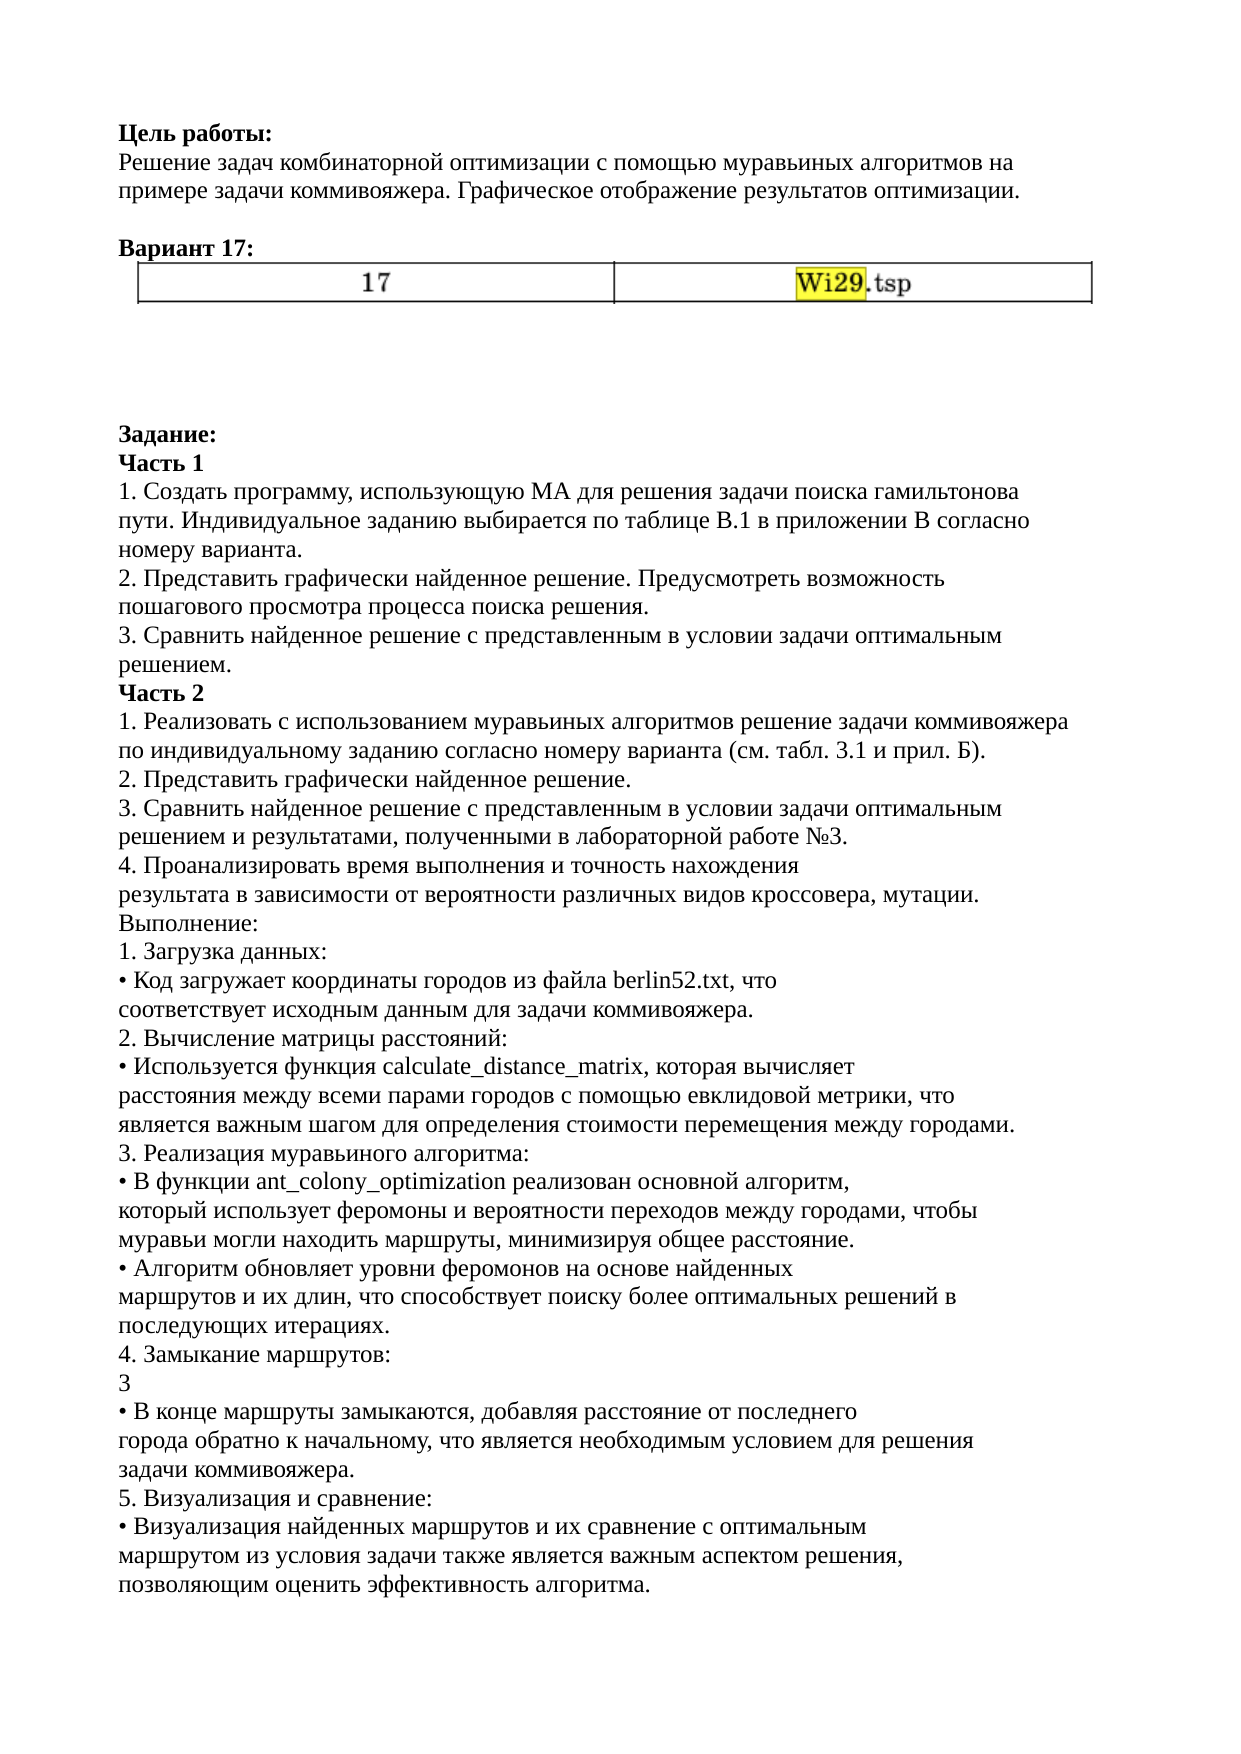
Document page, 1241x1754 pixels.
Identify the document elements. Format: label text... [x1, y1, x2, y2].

text 2. Вычисление матрицы расстояний: [118, 1023, 1122, 1051]
text задачи коммивояжера. [118, 1454, 1122, 1483]
text является важным шагом для определения стоимости перемещения между городами. [118, 1109, 1122, 1138]
text • Используется функция calculate_distance_matrix, которая вычисляет [118, 1051, 1122, 1080]
text 2. Представить графически найденное решение. [118, 764, 1122, 793]
text примере задачи коммивояжера. Графическое отображение результатов оптимизации. [118, 176, 1122, 204]
text пути. Индивидуальное заданию выбирается по таблице В.1 в приложении В согласно [118, 505, 1122, 534]
text • В функции ant_colony_optimization реализован основной алгоритм, [118, 1166, 1122, 1195]
text позволяющим оценить эффективность алгоритма. [118, 1569, 1122, 1598]
text Часть 2 [118, 678, 1122, 706]
text • Визуализация найденных маршрутов и их сравнение с оптимальным [118, 1511, 1122, 1540]
text 3 [118, 1368, 1122, 1396]
text Цель работы: [118, 118, 1122, 147]
text 4. Проанализировать время выполнения и точность нахождения [118, 850, 1122, 879]
text маршрутов и их длин, что способствует поиску более оптимальных решений в [118, 1281, 1122, 1310]
text пошагового просмотра процесса поиска решения. [118, 591, 1122, 620]
text который использует феромоны и вероятности переходов между городами, чтобы [118, 1195, 1122, 1224]
text Вариант 17: [118, 233, 1122, 261]
text Задание: [118, 419, 1122, 448]
text решением и результатами, полученными в лабораторной работе №3. [118, 821, 1122, 850]
text 4. Замыкание маршрутов: [118, 1339, 1122, 1368]
text 1. Загрузка данных: [118, 936, 1122, 965]
text номеру варианта. [118, 534, 1122, 563]
text 1. Создать программу, использующую МА для решения задачи поиска гамильтонова [118, 476, 1122, 505]
text расстояния между всеми парами городов с помощью евклидовой метрики, что [118, 1080, 1122, 1109]
text • Код загружает координаты городов из файла berlin52.txt, что [118, 965, 1122, 994]
text города обратно к начальному, что является необходимым условием для решения [118, 1425, 1122, 1454]
picture [118, 261, 1123, 304]
text соответствует исходным данным для задачи коммивояжера. [118, 994, 1122, 1023]
text 2. Представить графически найденное решение. Предусмотреть возможность [118, 563, 1122, 591]
text решением. [118, 649, 1122, 678]
text Решение задач комбинаторной оптимизации с помощью муравьиных алгоритмов на [118, 147, 1122, 176]
text 3. Сравнить найденное решение с представленным в условии задачи оптимальным [118, 620, 1122, 649]
text муравьи могли находить маршруты, минимизируя общее расстояние. [118, 1224, 1122, 1253]
text маршрутом из условия задачи также является важным аспектом решения, [118, 1540, 1122, 1569]
text по индивидуальному заданию согласно номеру варианта (см. табл. 3.1 и прил. Б). [118, 735, 1122, 764]
text 1. Реализовать с использованием муравьиных алгоритмов решение задачи коммивояжера [118, 706, 1122, 735]
text 5. Визуализация и сравнение: [118, 1483, 1122, 1511]
text • В конце маршруты замыкаются, добавляя расстояние от последнего [118, 1396, 1122, 1425]
text Часть 1 [118, 448, 1122, 476]
text • Алгоритм обновляет уровни феромонов на основе найденных [118, 1253, 1122, 1281]
text последующих итерациях. [118, 1310, 1122, 1339]
text 3. Реализация муравьиного алгоритма: [118, 1138, 1122, 1166]
text результата в зависимости от вероятности различных видов кроссовера, мутации. [118, 879, 1122, 908]
text Выполнение: [118, 908, 1122, 936]
text 3. Сравнить найденное решение с представленным в условии задачи оптимальным [118, 793, 1122, 821]
